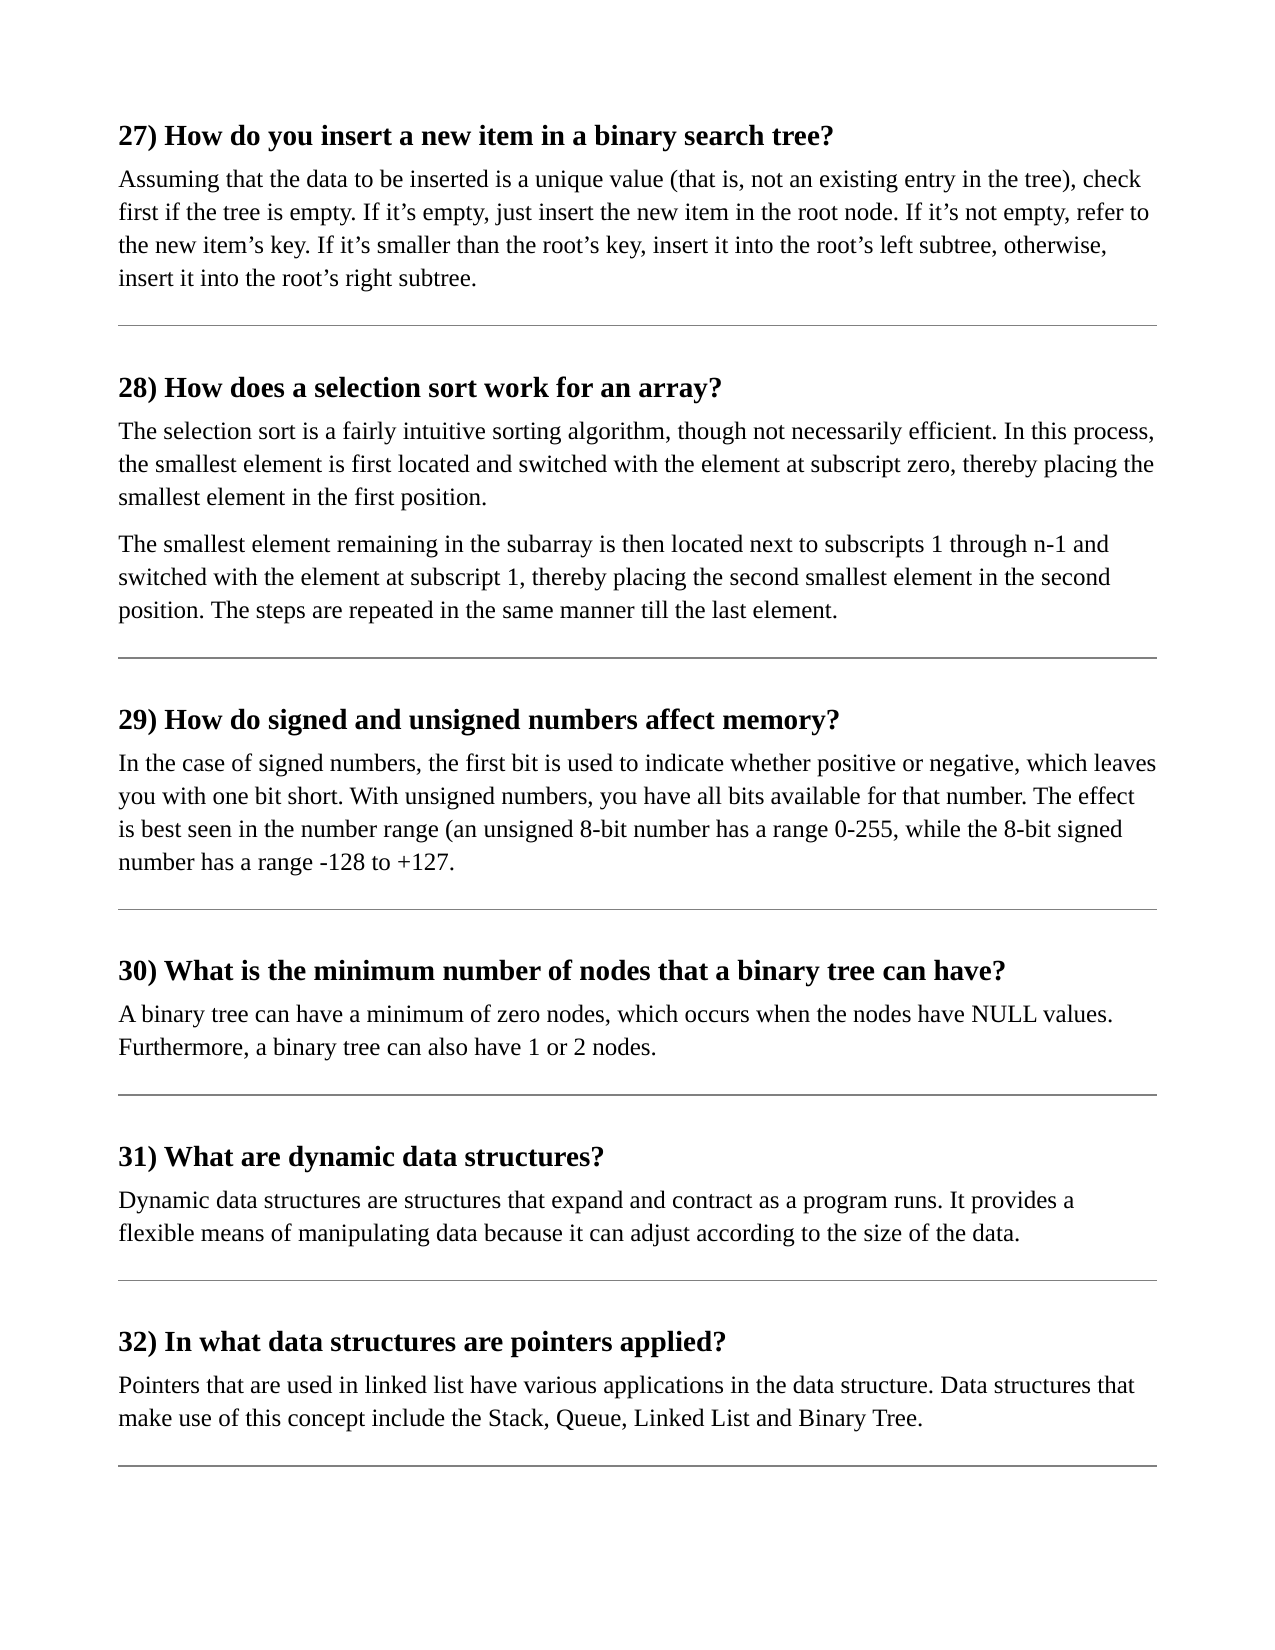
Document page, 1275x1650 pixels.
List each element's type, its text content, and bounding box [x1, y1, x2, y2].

subtitle 30) What is the minimum number of nodes that a binary tree can have? [118, 953, 1157, 987]
subtitle 29) How do signed and unsigned numbers affect memory? [118, 702, 1157, 735]
subtitle 31) What are dynamic data structures? [118, 1139, 1157, 1172]
subtitle 28) How does a selection sort work for an array? [118, 370, 1157, 403]
text The smallest element remaining in the subarray is then located next to subscripts 1 through n-1 and switched with the element at subscript 1, thereby placing the second smallest element in the second position. The steps are repeated in the same manner till the last element. [118, 529, 1157, 624]
subtitle 32) In what data structures are pointers applied? [118, 1324, 1157, 1358]
text Dynamic data structures are structures that expand and contract as a program runs. It provides a flexible means of manipulating data because it can adjust according to the size of the data. [118, 1185, 1157, 1247]
text The selection sort is a fairly intuitive sorting algorithm, though not necessarily efficient. In this process, the smallest element is first located and switched with the element at subscript zero, thereby placing the smallest element in the first position. [118, 416, 1157, 511]
text In the case of signed numbers, the first bit is used to indicate whether positive or negative, which leaves you with one bit short. With unsigned numbers, you have all bits available for that number. The effect is best seen in the number range (an unsigned 8-bit number has a range 0-255, while the 8-bit signed number has a range -128 to +127. [118, 748, 1157, 876]
subtitle 27) How do you insert a new item in a binary search tree? [118, 118, 1157, 152]
text Assuming that the data to be inserted is a unique value (that is, not an existing entry in the tree), check first if the tree is empty. If it’s empty, just insert the new item in the root node. If it’s not empty, refer to the new item’s key. If it’s smaller than the root’s key, insert it into the root’s left subtree, otherwise, insert it into the root’s right subtree. [118, 164, 1157, 292]
text A binary tree can have a minimum of zero nodes, which occurs when the nodes have NULL values. Furthermore, a binary tree can also have 1 or 2 nodes. [118, 999, 1157, 1061]
text Pointers that are used in linked list have various applications in the data structure. Data structures that make use of this concept include the Stack, Queue, Linked List and Binary Tree. [118, 1371, 1157, 1432]
